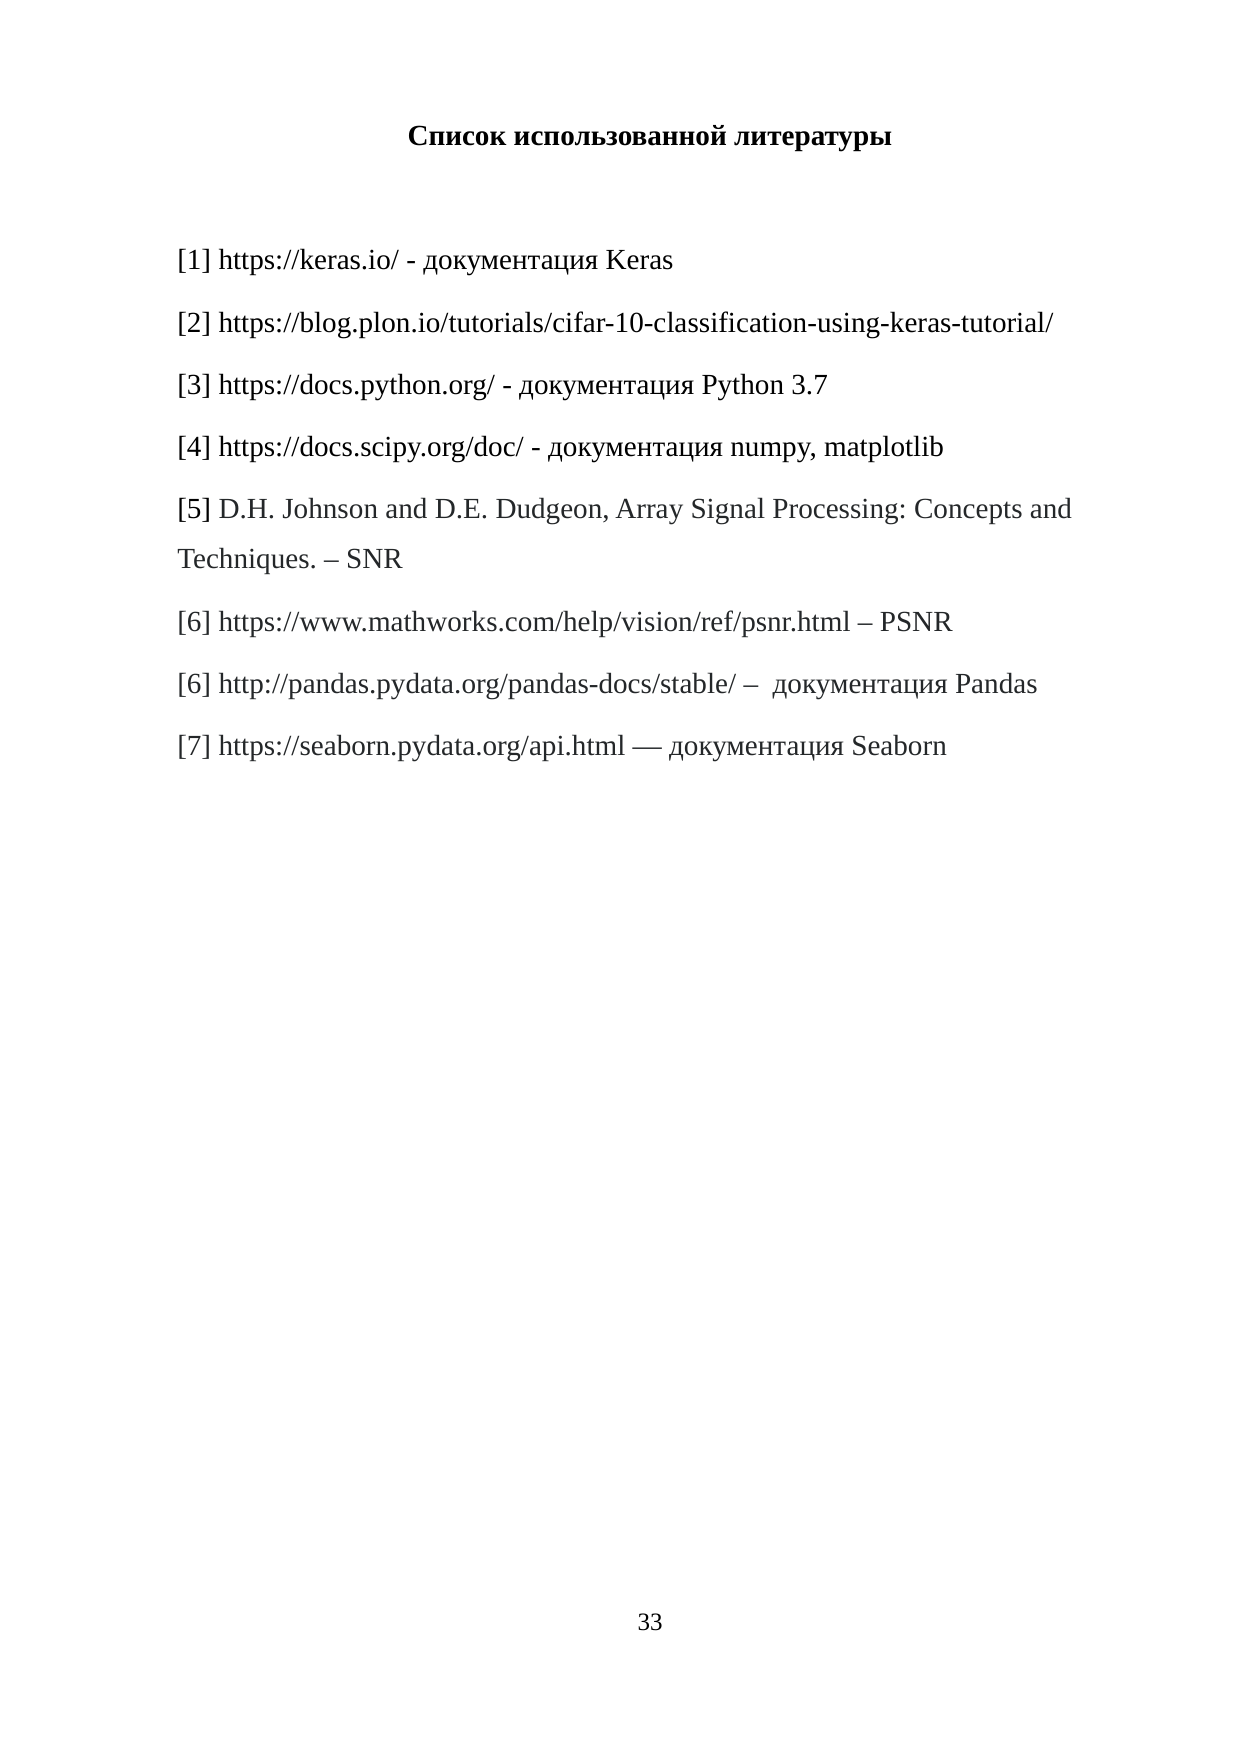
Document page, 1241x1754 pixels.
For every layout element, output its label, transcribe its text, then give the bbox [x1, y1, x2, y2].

text [6] https://www.mathworks.com/help/vision/ref/psnr.html – PSNR [177, 604, 1122, 637]
text [1] https://keras.io/ - документация Keras [177, 242, 1122, 276]
text [7] https://seaborn.pydata.org/api.html — документация Seaborn [177, 728, 1122, 762]
text [6] http://pandas.pydata.org/pandas-docs/stable/ – документация Pandas [177, 666, 1122, 699]
text [2] https://blog.plon.io/tutorials/cifar-10-classification-using-keras-tutorial/ [177, 305, 1122, 338]
text [3] https://docs.python.org/ - документация Python 3.7 [177, 367, 1122, 400]
text [4] https://docs.scipy.org/doc/ - документация numpy, matplotlib [177, 429, 1122, 463]
text [5] D.H. Johnson and D.E. Dudgeon, Array Signal Processing: Concepts and Techniques. – SNR [177, 491, 1122, 575]
text Список использованной литературы [177, 118, 1122, 152]
